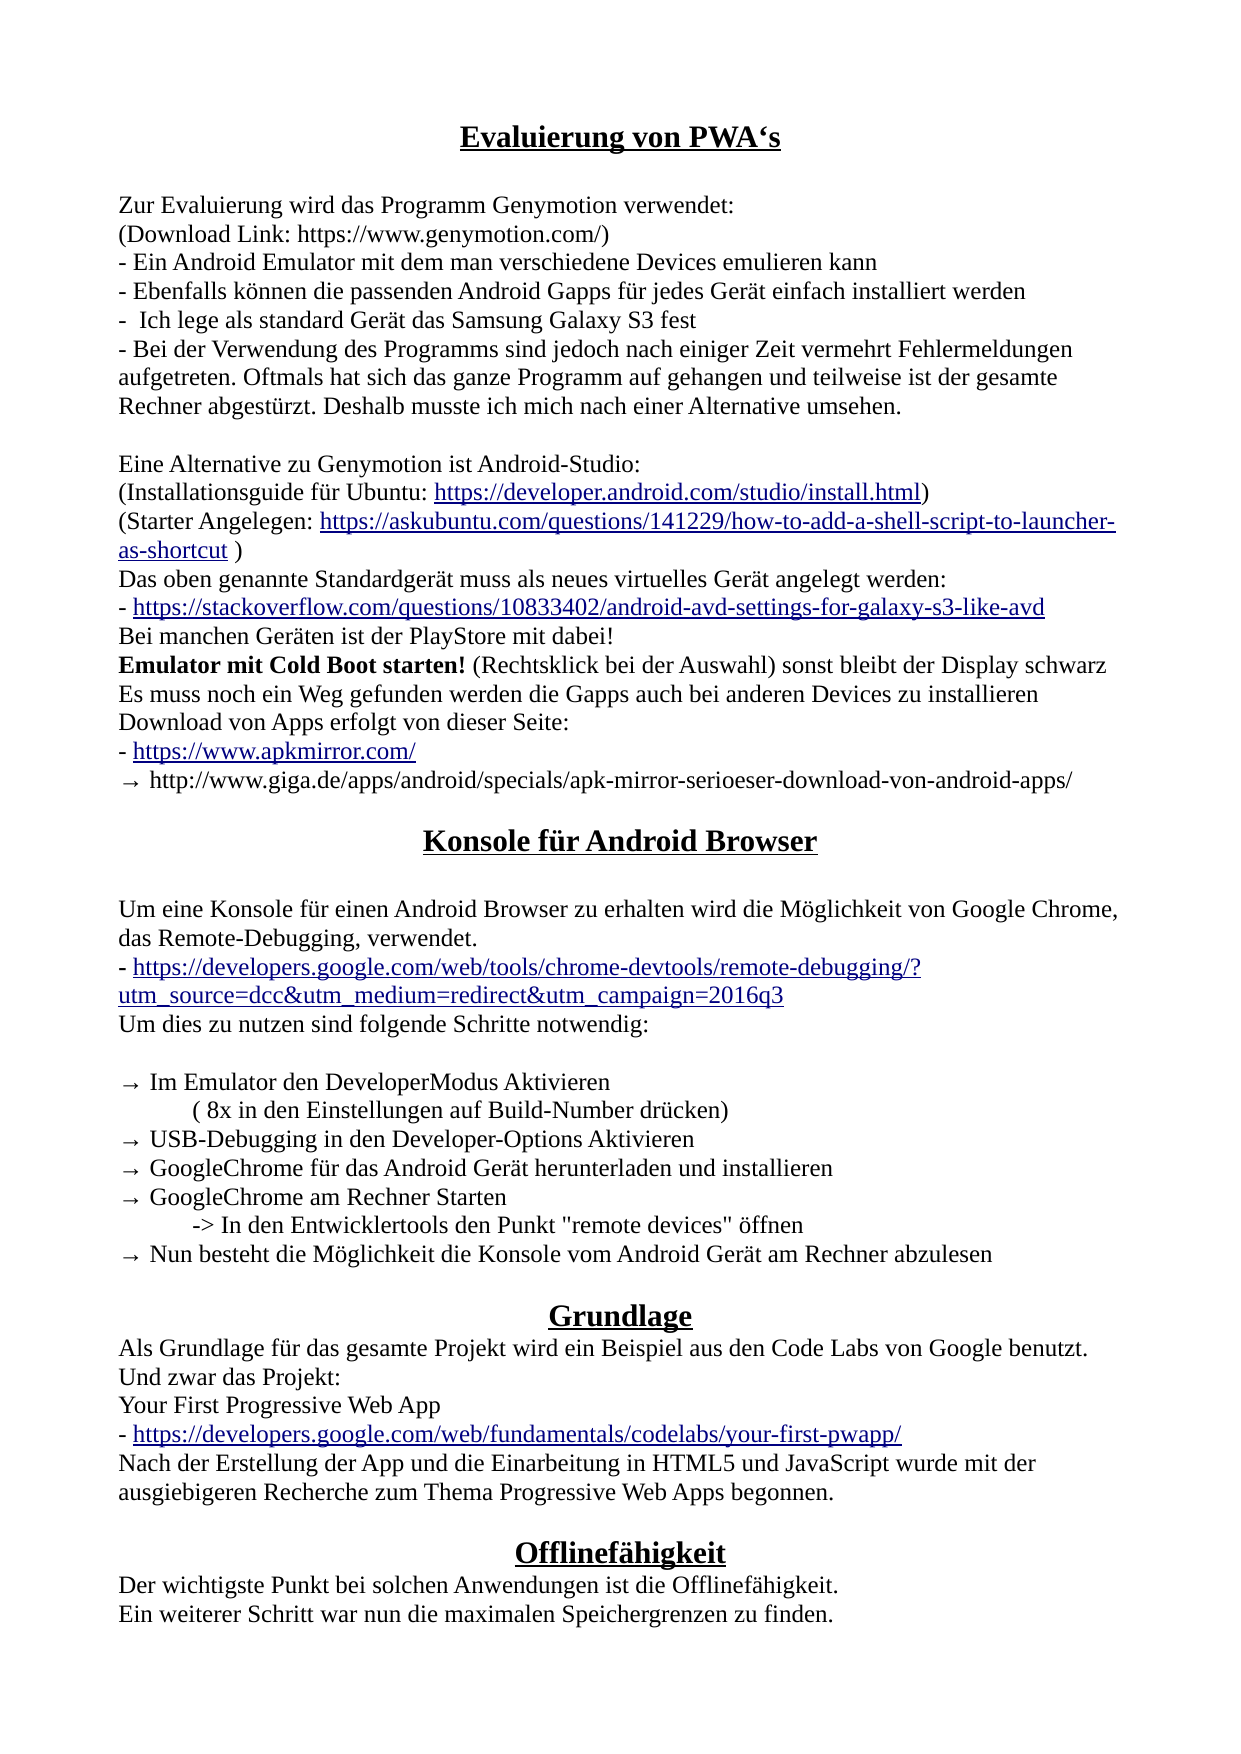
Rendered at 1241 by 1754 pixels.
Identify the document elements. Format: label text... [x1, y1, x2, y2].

text Der wichtigste Punkt bei solchen Anwendungen ist die Offlinefähigkeit. [118, 1570, 1122, 1599]
text Um dies zu nutzen sind folgende Schritte notwendig: [118, 1009, 1122, 1038]
text → http://www.giga.de/apps/android/specials/apk-mirror-serioeser-download-von-android-apps/ [118, 765, 1122, 794]
text Bei manchen Geräten ist der PlayStore mit dabei! [118, 621, 1122, 650]
text - Ein Android Emulator mit dem man verschiedene Devices emulieren kann [118, 247, 1122, 276]
text (Starter Angelegen: https://askubuntu.com/questions/141229/how-to-add-a-shell-script-to-launcher-as-shortcut ) [118, 506, 1122, 564]
text Grundlage [118, 1297, 1122, 1333]
text ( 8x in den Einstellungen auf Build-Number drücken) [118, 1096, 1122, 1124]
text → USB-Debugging in den Developer-Options Aktivieren [118, 1124, 1122, 1153]
text Your First Progressive Web App [118, 1390, 1122, 1419]
text - https://www.apkmirror.com/ [118, 736, 1122, 765]
text Download von Apps erfolgt von dieser Seite: [118, 707, 1122, 736]
text → Nun besteht die Möglichkeit die Konsole vom Android Gerät am Rechner abzulesen [118, 1239, 1122, 1268]
text - Bei der Verwendung des Programms sind jedoch nach einiger Zeit vermehrt Fehlermeldungen aufgetreten. Oftmals hat sich das ganze Programm auf gehangen und teilweise ist der gesamte Rechner abgestürzt. Deshalb musste ich mich nach einer Alternative umsehen. [118, 334, 1122, 420]
text Das oben genannte Standardgerät muss als neues virtuelles Gerät angelegt werden: [118, 564, 1122, 592]
text → Im Emulator den DeveloperModus Aktivieren [118, 1067, 1122, 1096]
text (Download Link: https://www.genymotion.com/) [118, 219, 1122, 247]
text Es muss noch ein Weg gefunden werden die Gapps auch bei anderen Devices zu installieren [118, 679, 1122, 707]
text → GoogleChrome für das Android Gerät herunterladen und installieren [118, 1153, 1122, 1182]
text (Installationsguide für Ubuntu: https://developer.android.com/studio/install.html) [118, 477, 1122, 506]
text → GoogleChrome am Rechner Starten [118, 1182, 1122, 1211]
text Als Grundlage für das gesamte Projekt wird ein Beispiel aus den Code Labs von Google benutzt. [118, 1333, 1122, 1362]
text Nach der Erstellung der App und die Einarbeitung in HTML5 und JavaScript wurde mit der ausgiebigeren Recherche zum Thema Progressive Web Apps begonnen. [118, 1448, 1122, 1505]
text -> In den Entwicklertools den Punkt "remote devices" öffnen [118, 1211, 1122, 1239]
text Ein weiterer Schritt war nun die maximalen Speichergrenzen zu finden. [118, 1599, 1122, 1627]
text Und zwar das Projekt: [118, 1362, 1122, 1390]
text Zur Evaluierung wird das Programm Genymotion verwendet: [118, 190, 1122, 219]
text Emulator mit Cold Boot starten! (Rechtsklick bei der Auswahl) sonst bleibt der Display schwarz [118, 650, 1122, 679]
text - Ich lege als standard Gerät das Samsung Galaxy S3 fest [118, 305, 1122, 334]
text Konsole für Android Browser [118, 822, 1122, 858]
text Offlinefähigkeit [118, 1534, 1122, 1570]
text - Ebenfalls können die passenden Android Gapps für jedes Gerät einfach installiert werden [118, 276, 1122, 305]
text - https://stackoverflow.com/questions/10833402/android-avd-settings-for-galaxy-s3-like-avd [118, 592, 1122, 621]
text Eine Alternative zu Genymotion ist Android-Studio: [118, 449, 1122, 477]
text - https://developers.google.com/web/fundamentals/codelabs/your-first-pwapp/ [118, 1419, 1122, 1448]
text Evaluierung von PWA‘s [118, 118, 1122, 154]
text Um eine Konsole für einen Android Browser zu erhalten wird die Möglichkeit von Google Chrome, das Remote-Debugging, verwendet. [118, 894, 1122, 952]
text - https://developers.google.com/web/tools/chrome-devtools/remote-debugging/?utm_source=dcc&utm_medium=redirect&utm_campaign=2016q3 [118, 952, 1122, 1009]
